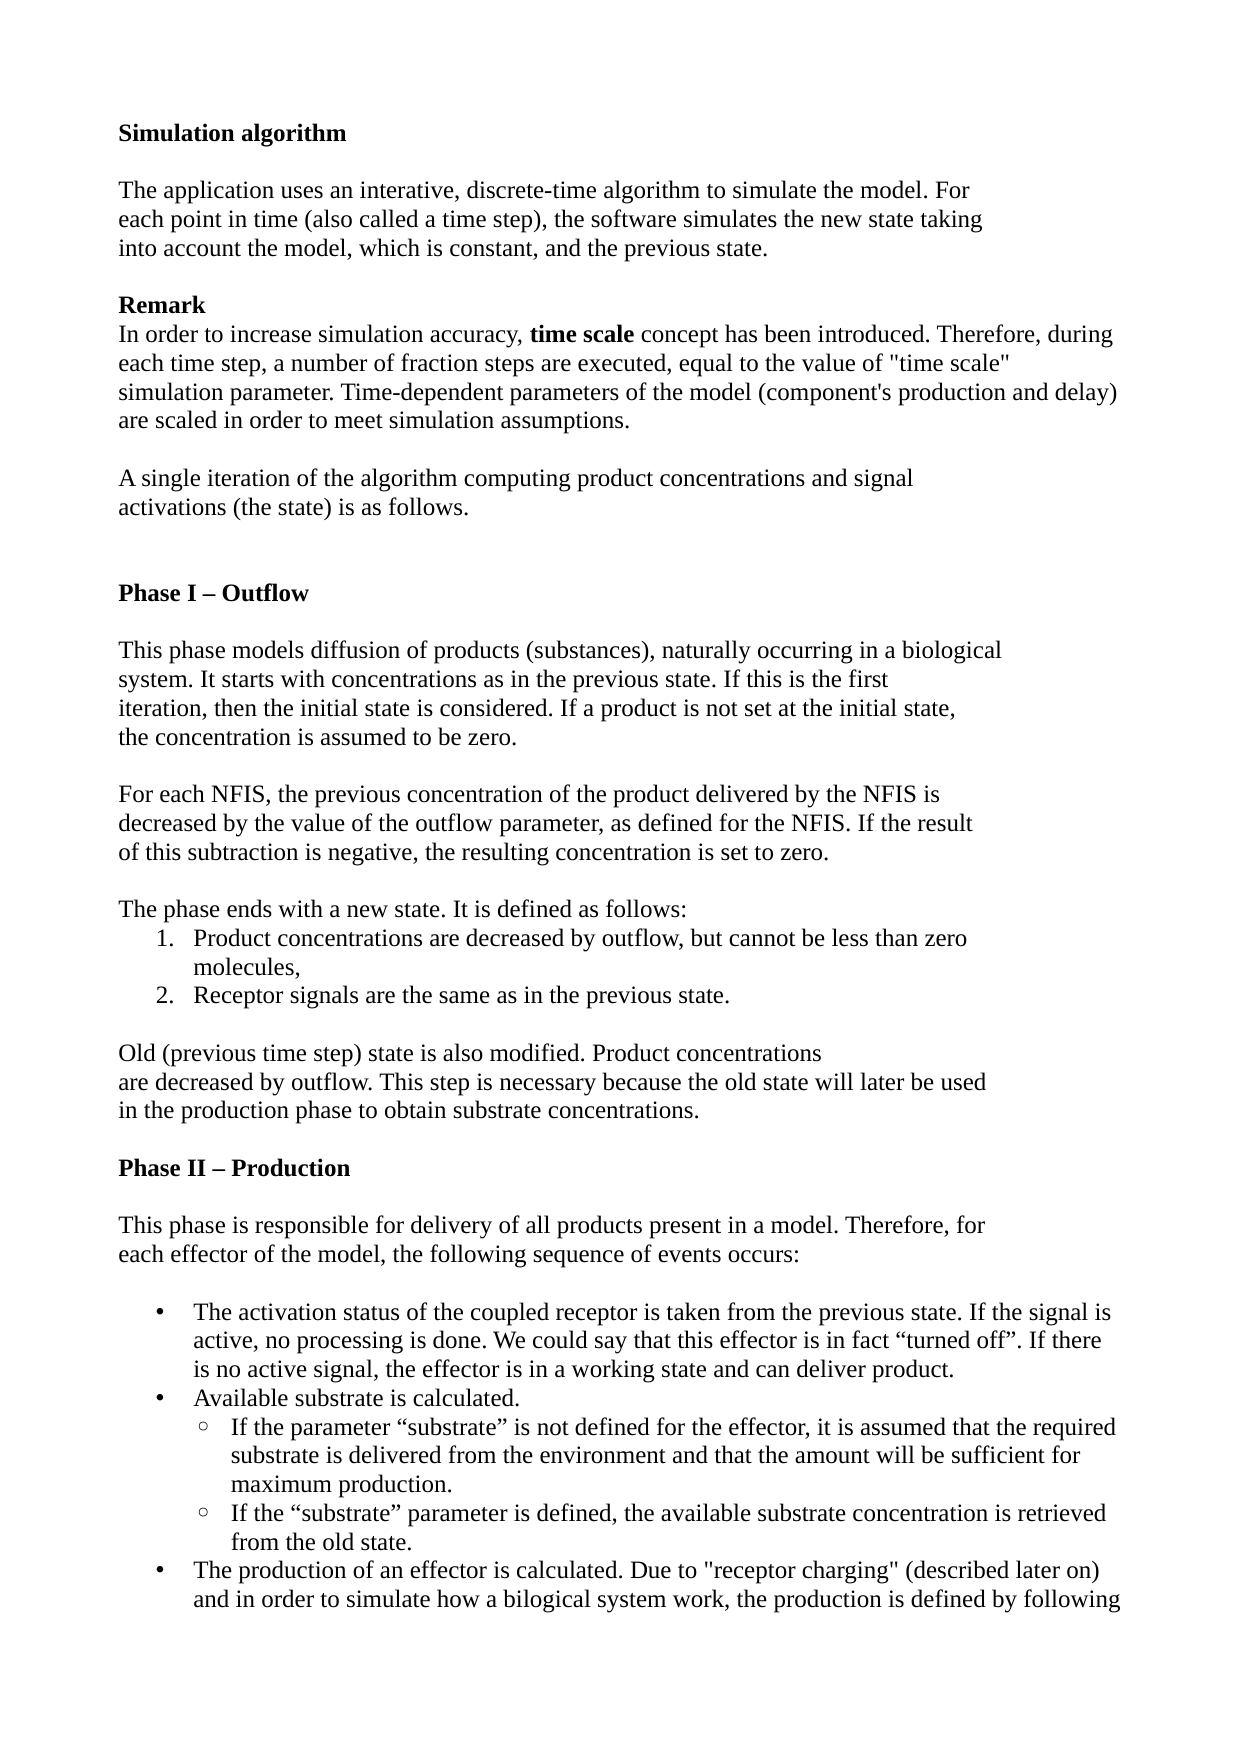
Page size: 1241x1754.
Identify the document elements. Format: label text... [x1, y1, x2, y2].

text in the production phase to obtain substrate concentrations. [118, 1096, 1122, 1124]
text In order to increase simulation accuracy, time scale concept has been introduced. Therefore, during each time step, a number of fraction steps are executed, equal to the value of "time scale" simulation parameter. Time-dependent parameters of the model (component's production and delay) are scaled in order to meet simulation assumptions. [118, 319, 1122, 434]
list The activation status of the coupled receptor is taken from the previous state. If the signal is active, no processing is done. We could say that this effector is in fact “turned off”. If there is no active signal, the effector is in a working state and can deliver product. [156, 1297, 1122, 1383]
text system. It starts with concentrations as in the previous state. If this is the first [118, 664, 1122, 693]
text Simulation algorithm [118, 118, 1122, 147]
list If the parameter “substrate” is not defined for the effector, it is assumed that the required substrate is delivered from the environment and that the amount will be sufficient for maximum production. [193, 1412, 1122, 1498]
text The phase ends with a new state. It is defined as follows: [118, 894, 1122, 923]
text The application uses an interative, discrete-time algorithm to simulate the model. For [118, 176, 1122, 204]
list Available substrate is calculated. [156, 1383, 1122, 1412]
text of this subtraction is negative, the resulting concentration is set to zero. [118, 837, 1122, 866]
text into account the model, which is constant, and the previous state. [118, 233, 1122, 262]
text A single iteration of the algorithm computing product concentrations and signal [118, 463, 1122, 492]
text decreased by the value of the outflow parameter, as defined for the NFIS. If the result [118, 808, 1122, 837]
list Receptor signals are the same as in the previous state. [156, 981, 1122, 1009]
text iteration, then the initial state is considered. If a product is not set at the initial state, [118, 693, 1122, 722]
text This phase is responsible for delivery of all products present in a model. Therefore, for [118, 1211, 1122, 1239]
text the concentration is assumed to be zero. [118, 722, 1122, 751]
text each effector of the model, the following sequence of events occurs: [118, 1239, 1122, 1268]
text Old (previous time step) state is also modified. Product concentrations [118, 1038, 1122, 1067]
text This phase models diffusion of products (substances), naturally occurring in a biological [118, 636, 1122, 664]
text Phase II – Production [118, 1153, 1122, 1182]
text For each NFIS, the previous concentration of the product delivered by the NFIS is [118, 779, 1122, 808]
list Product concentrations are decreased by outflow, but cannot be less than zero [156, 923, 1122, 952]
text activations (the state) is as follows. [118, 492, 1122, 521]
text Remark [118, 291, 1122, 319]
list molecules, [156, 952, 1122, 981]
text Phase I – Outflow [118, 578, 1122, 607]
text are decreased by outflow. This step is necessary because the old state will later be used [118, 1067, 1122, 1096]
list If the “substrate” parameter is defined, the available substrate concentration is retrieved from the old state. [193, 1498, 1122, 1556]
text each point in time (also called a time step), the software simulates the new state taking [118, 204, 1122, 233]
list The production of an effector is calculated. Due to "receptor charging" (described later on) and in order to simulate how a bilogical system work, the production is defined by following [156, 1556, 1122, 1613]
